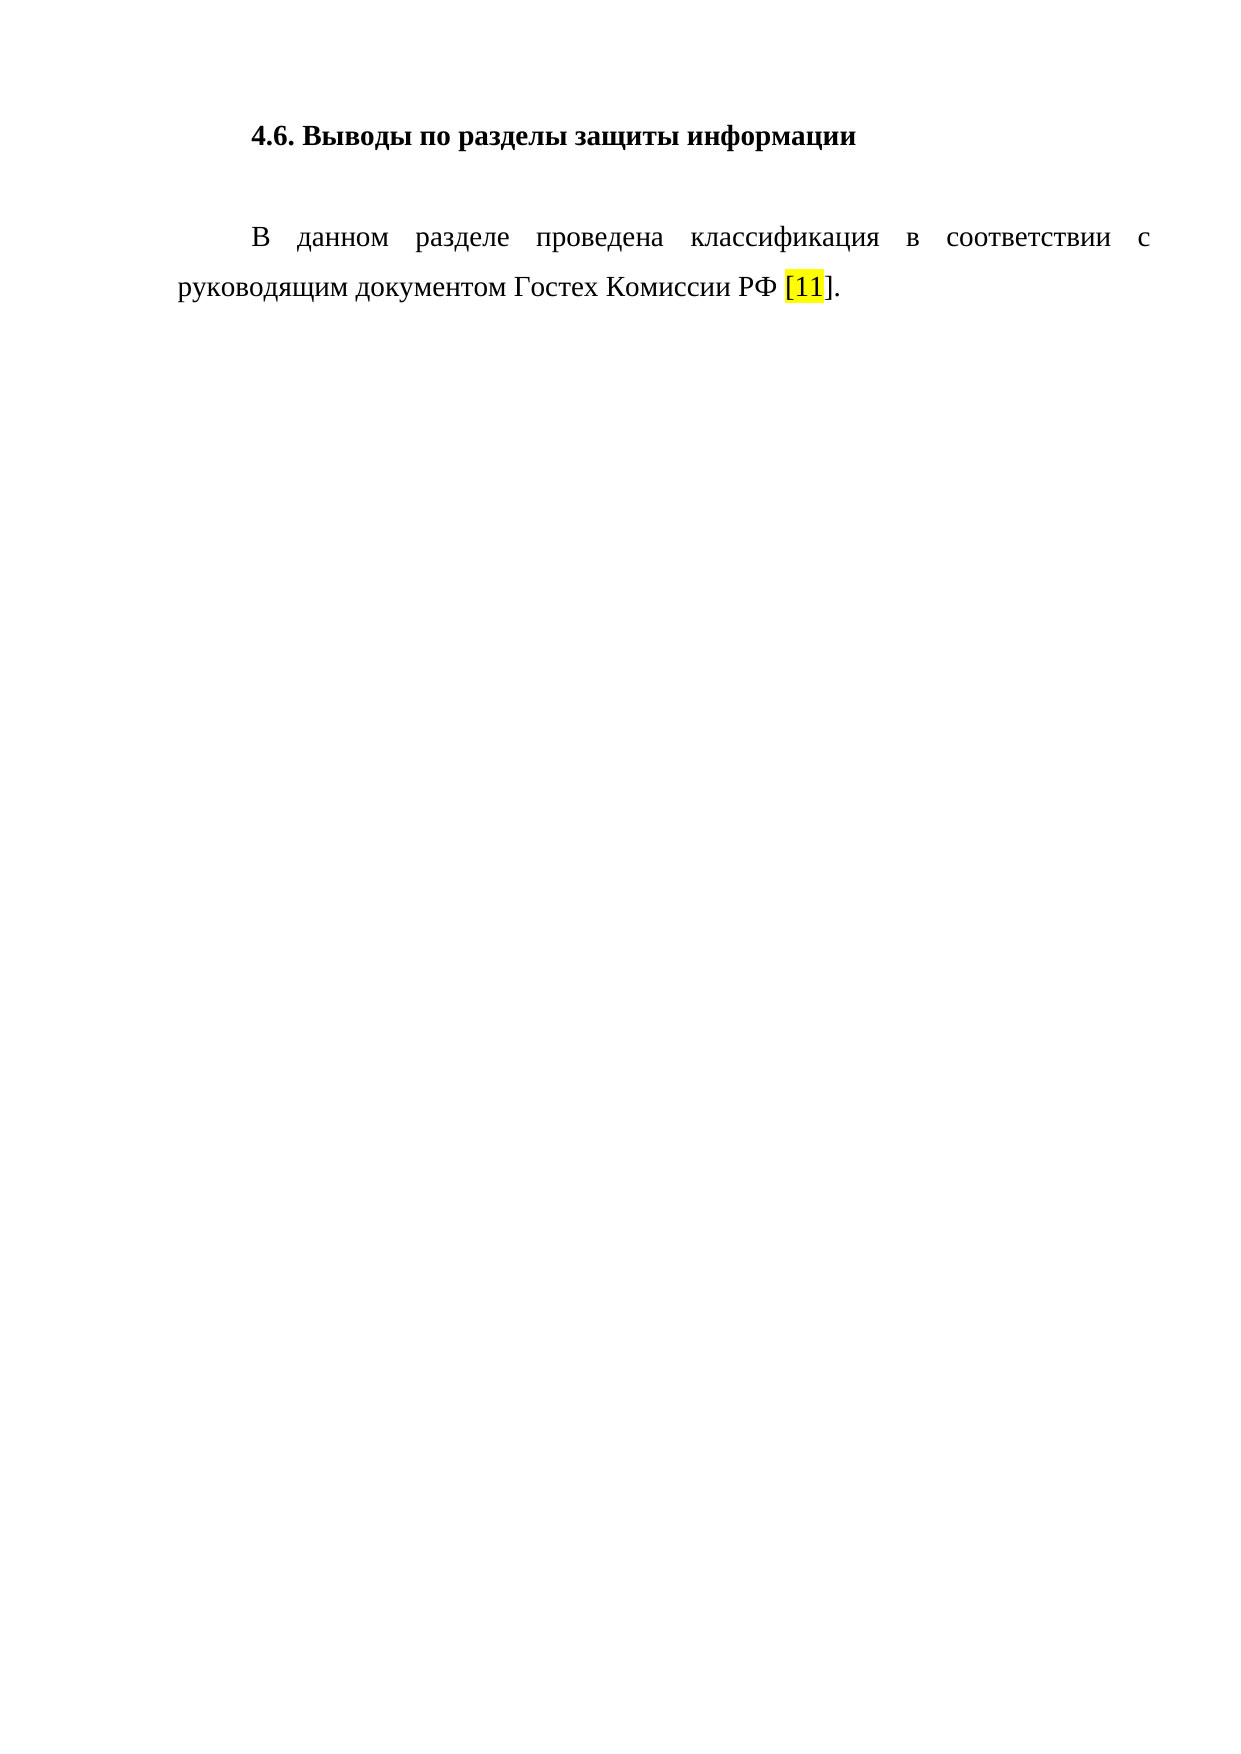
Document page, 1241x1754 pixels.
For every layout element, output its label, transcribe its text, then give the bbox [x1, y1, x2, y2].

subtitle 4.6. Выводы по разделы защиты информации [177, 118, 1152, 152]
text В данном разделе проведена классификация в соответствии с руководящим документом Гостех Комиссии РФ [11]. [177, 219, 1152, 303]
